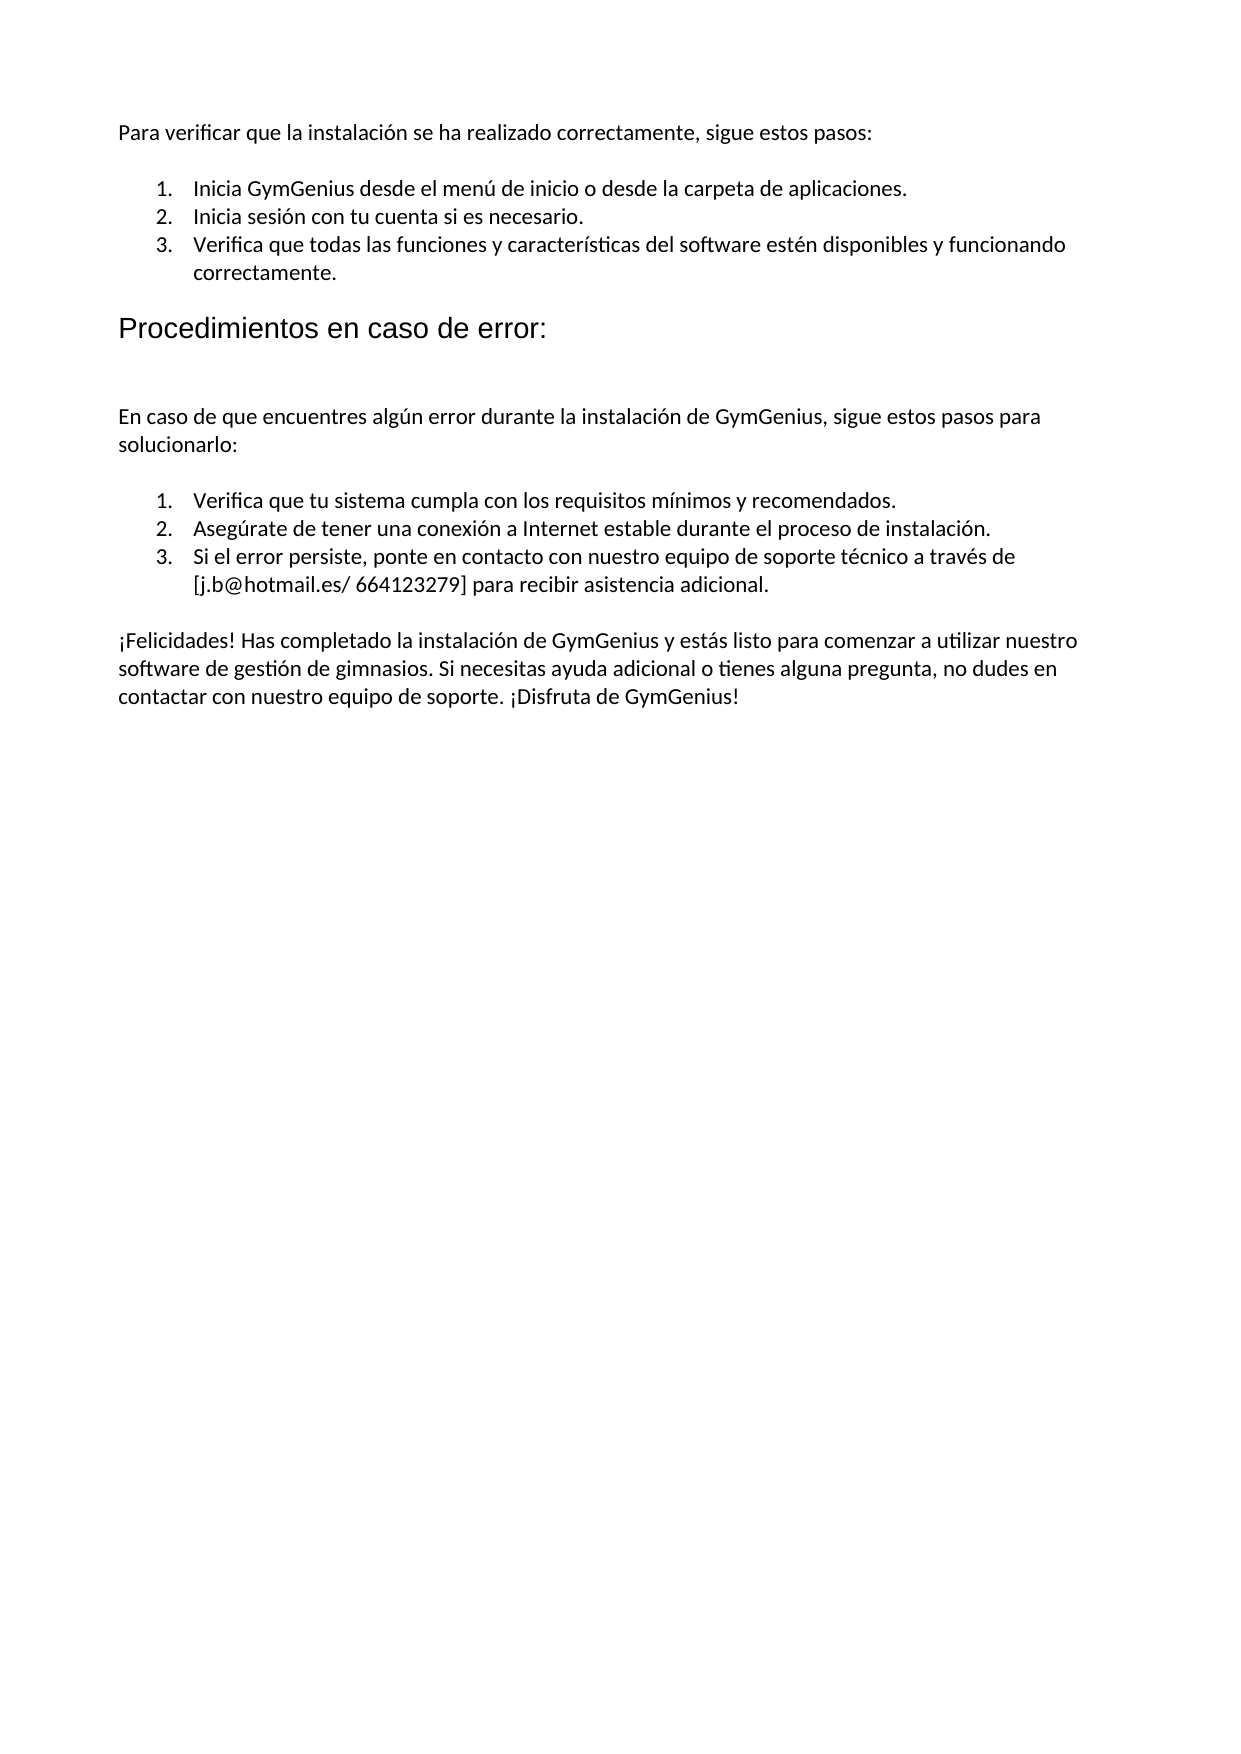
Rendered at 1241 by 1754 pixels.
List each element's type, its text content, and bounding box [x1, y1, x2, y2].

text ¡Felicidades! Has completado la instalación de GymGenius y estás listo para comenzar a utilizar nuestro software de gestión de gimnasios. Si necesitas ayuda adicional o tienes alguna pregunta, no dudes en contactar con nuestro equipo de soporte. ¡Disfruta de GymGenius! [118, 626, 1122, 711]
list Asegúrate de tener una conexión a Internet estable durante el proceso de instalación. [156, 514, 1122, 542]
text En caso de que encuentres algún error durante la instalación de GymGenius, sigue estos pasos para solucionarlo: [118, 402, 1122, 458]
list Si el error persiste, ponte en contacto con nuestro equipo de soporte técnico a través de [j.b@hotmail.es/ 664123279] para recibir asistencia adicional. [156, 542, 1122, 598]
text Para verificar que la instalación se ha realizado correctamente, sigue estos pasos: [118, 118, 1122, 146]
list Inicia GymGenius desde el menú de inicio o desde la carpeta de aplicaciones. [156, 174, 1122, 202]
subtitle Procedimientos en caso de error: [118, 311, 1122, 345]
list Verifica que todas las funciones y características del software estén disponibles y funcionando correctamente. [156, 230, 1122, 286]
list Verifica que tu sistema cumpla con los requisitos mínimos y recomendados. [156, 486, 1122, 514]
list Inicia sesión con tu cuenta si es necesario. [156, 202, 1122, 230]
